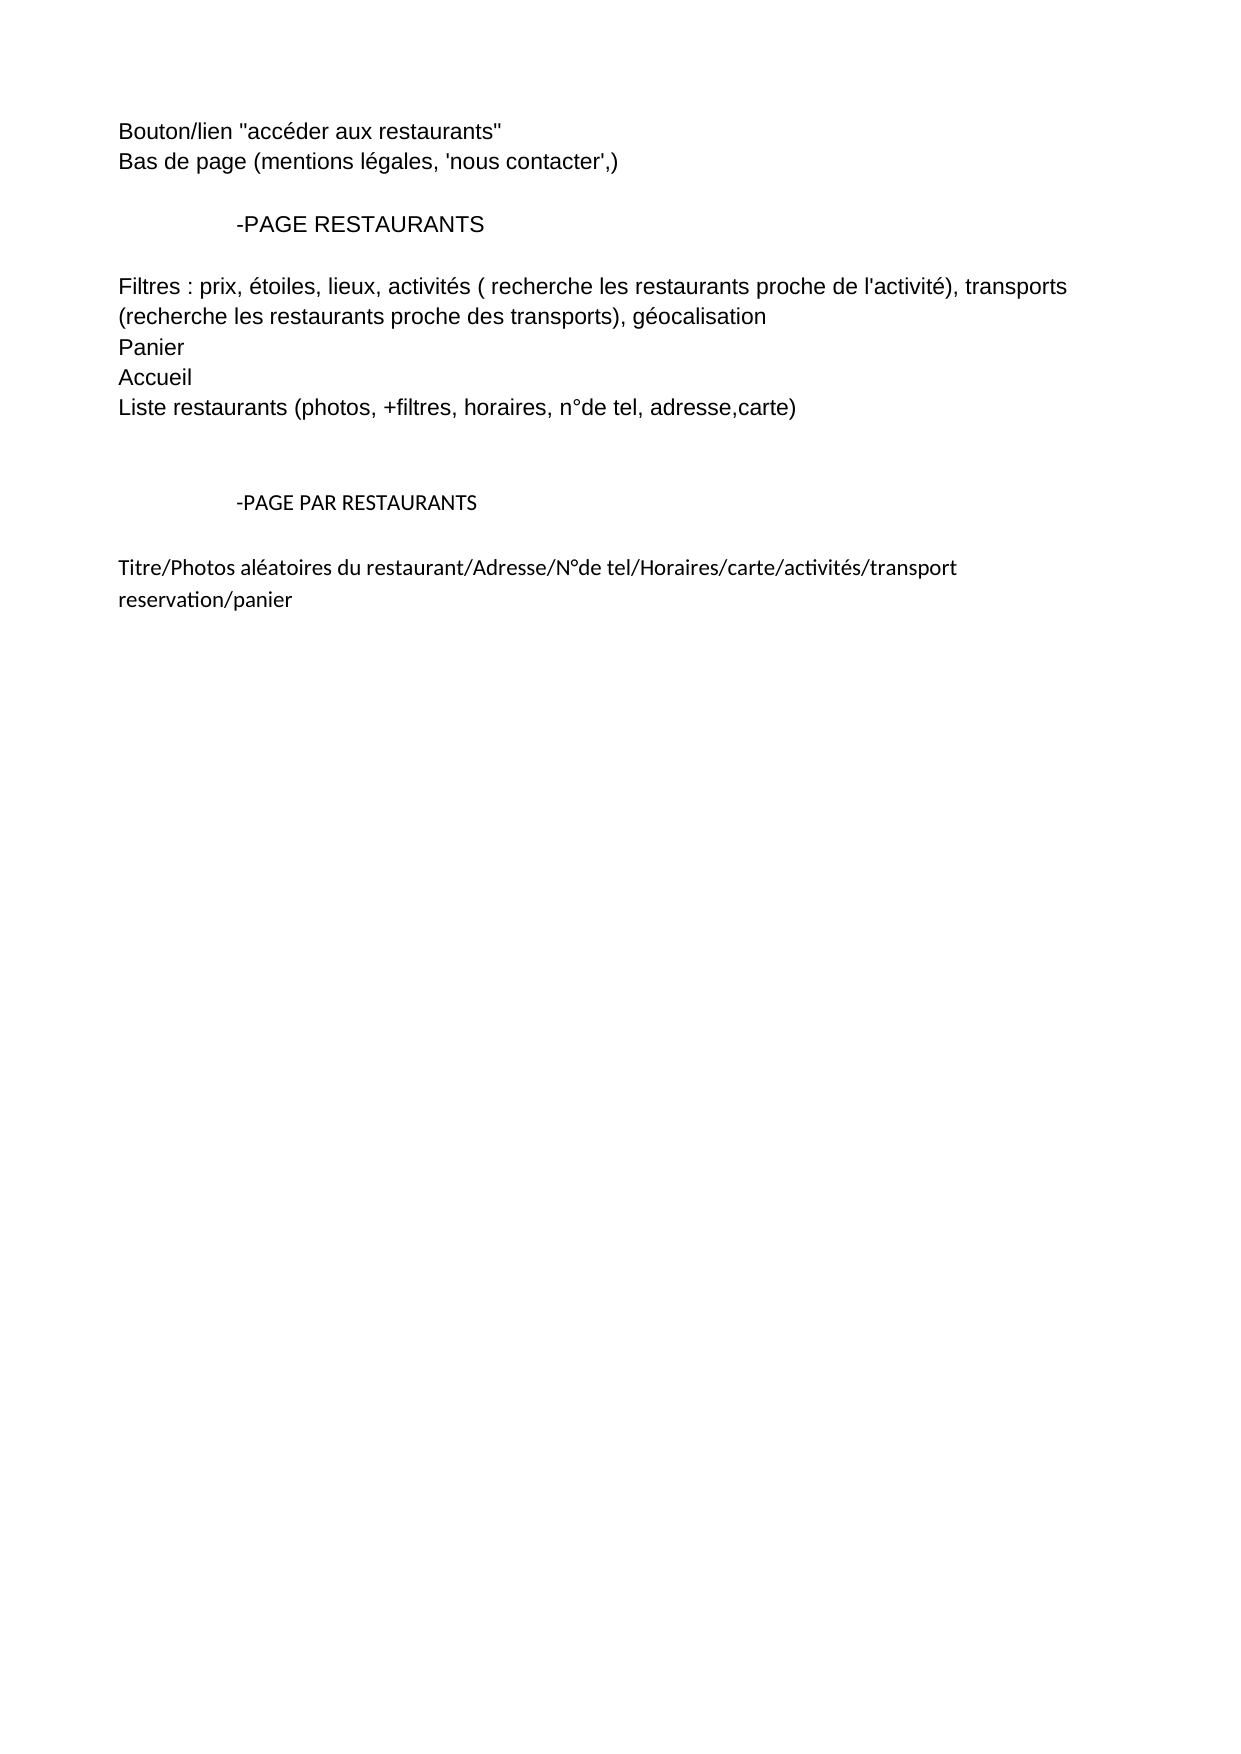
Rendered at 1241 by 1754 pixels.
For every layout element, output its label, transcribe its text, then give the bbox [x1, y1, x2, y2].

text reservation/panier [118, 585, 1122, 613]
text Titre/Photos aléatoires du restaurant/Adresse/N°de tel/Horaires/carte/activités/transport [118, 553, 1122, 581]
text Bas de page (mentions légales, 'nous contacter',) [118, 148, 1122, 175]
text -PAGE PAR RESTAURANTS [118, 488, 1122, 517]
text Panier [118, 333, 1122, 360]
text Accueil [118, 364, 1122, 390]
text Bouton/lien "accéder aux restaurants" [118, 118, 1122, 144]
text Filtres : prix, étoiles, lieux, activités ( recherche les restaurants proche de l'activité), transports (recherche les restaurants proche des transports), géocalisation [118, 273, 1122, 330]
text Liste restaurants (photos, +filtres, horaires, n°de tel, adresse,carte) [118, 394, 1122, 420]
text -PAGE RESTAURANTS [118, 211, 1122, 237]
